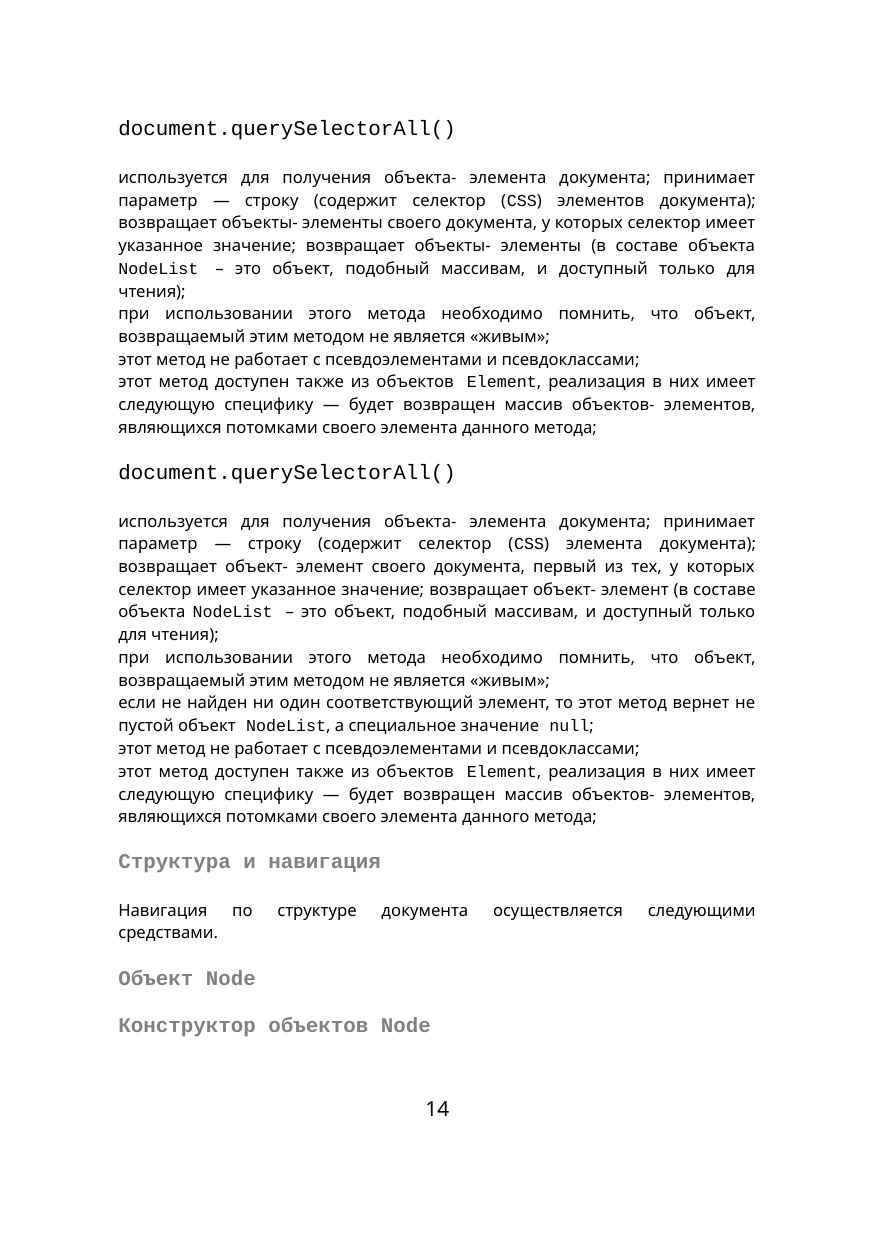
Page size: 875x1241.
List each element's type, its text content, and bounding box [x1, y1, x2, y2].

text при использовании этого метода необходимо помнить, что объект, возвращаемый этим методом не является «живым»; [118, 302, 756, 347]
text Навигация по структуре документа осуществляется следующими средствами. [118, 898, 756, 944]
text Конструктор объектов Node [118, 1015, 756, 1038]
text Структура и навигация [118, 851, 756, 875]
text этот метод доступен также из объектов Element, реализация в них имеет следующую специфику — будет возвращен массив объектов- элементов, являющихся потомками своего элемента данного метода; [118, 759, 756, 827]
text этот метод не работает с псевдоэлементами и псевдоклассами; [118, 737, 756, 759]
text используется для получения объекта- элемента документа; принимает параметр — строку (содержит селектор (CSS) элемента документа); возвращает объект- элемент своего документа, первый из тех, у которых селектор имеет указанное значение; возвращает объект- элемент (в составе объекта NodeList – это объект, подобный массивам, и доступный только для чтения); [118, 509, 756, 646]
text если не найден ни один соответствующий элемент, то этот метод вернет не пустой объект NodeList, а специальное значение null; [118, 691, 756, 737]
text document.querySelectorAll() [118, 462, 756, 486]
text этот метод не работает с псевдоэлементами и псевдоклассами; [118, 347, 756, 370]
text этот метод доступен также из объектов Element, реализация в них имеет следующую специфику — будет возвращен массив объектов- элементов, являющихся потомками своего элемента данного метода; [118, 370, 756, 438]
text document.querySelectorAll() [118, 118, 756, 142]
text при использовании этого метода необходимо помнить, что объект, возвращаемый этим методом не является «живым»; [118, 646, 756, 691]
text Объект Node [118, 967, 756, 991]
text используется для получения объекта- элемента документа; принимает параметр — строку (содержит селектор (CSS) элементов документа); возвращает объекты- элементы своего документа, у которых селектор имеет указанное значение; возвращает объекты- элементы (в составе объекта NodeList – это объект, подобный массивам, и доступный только для чтения); [118, 165, 756, 302]
